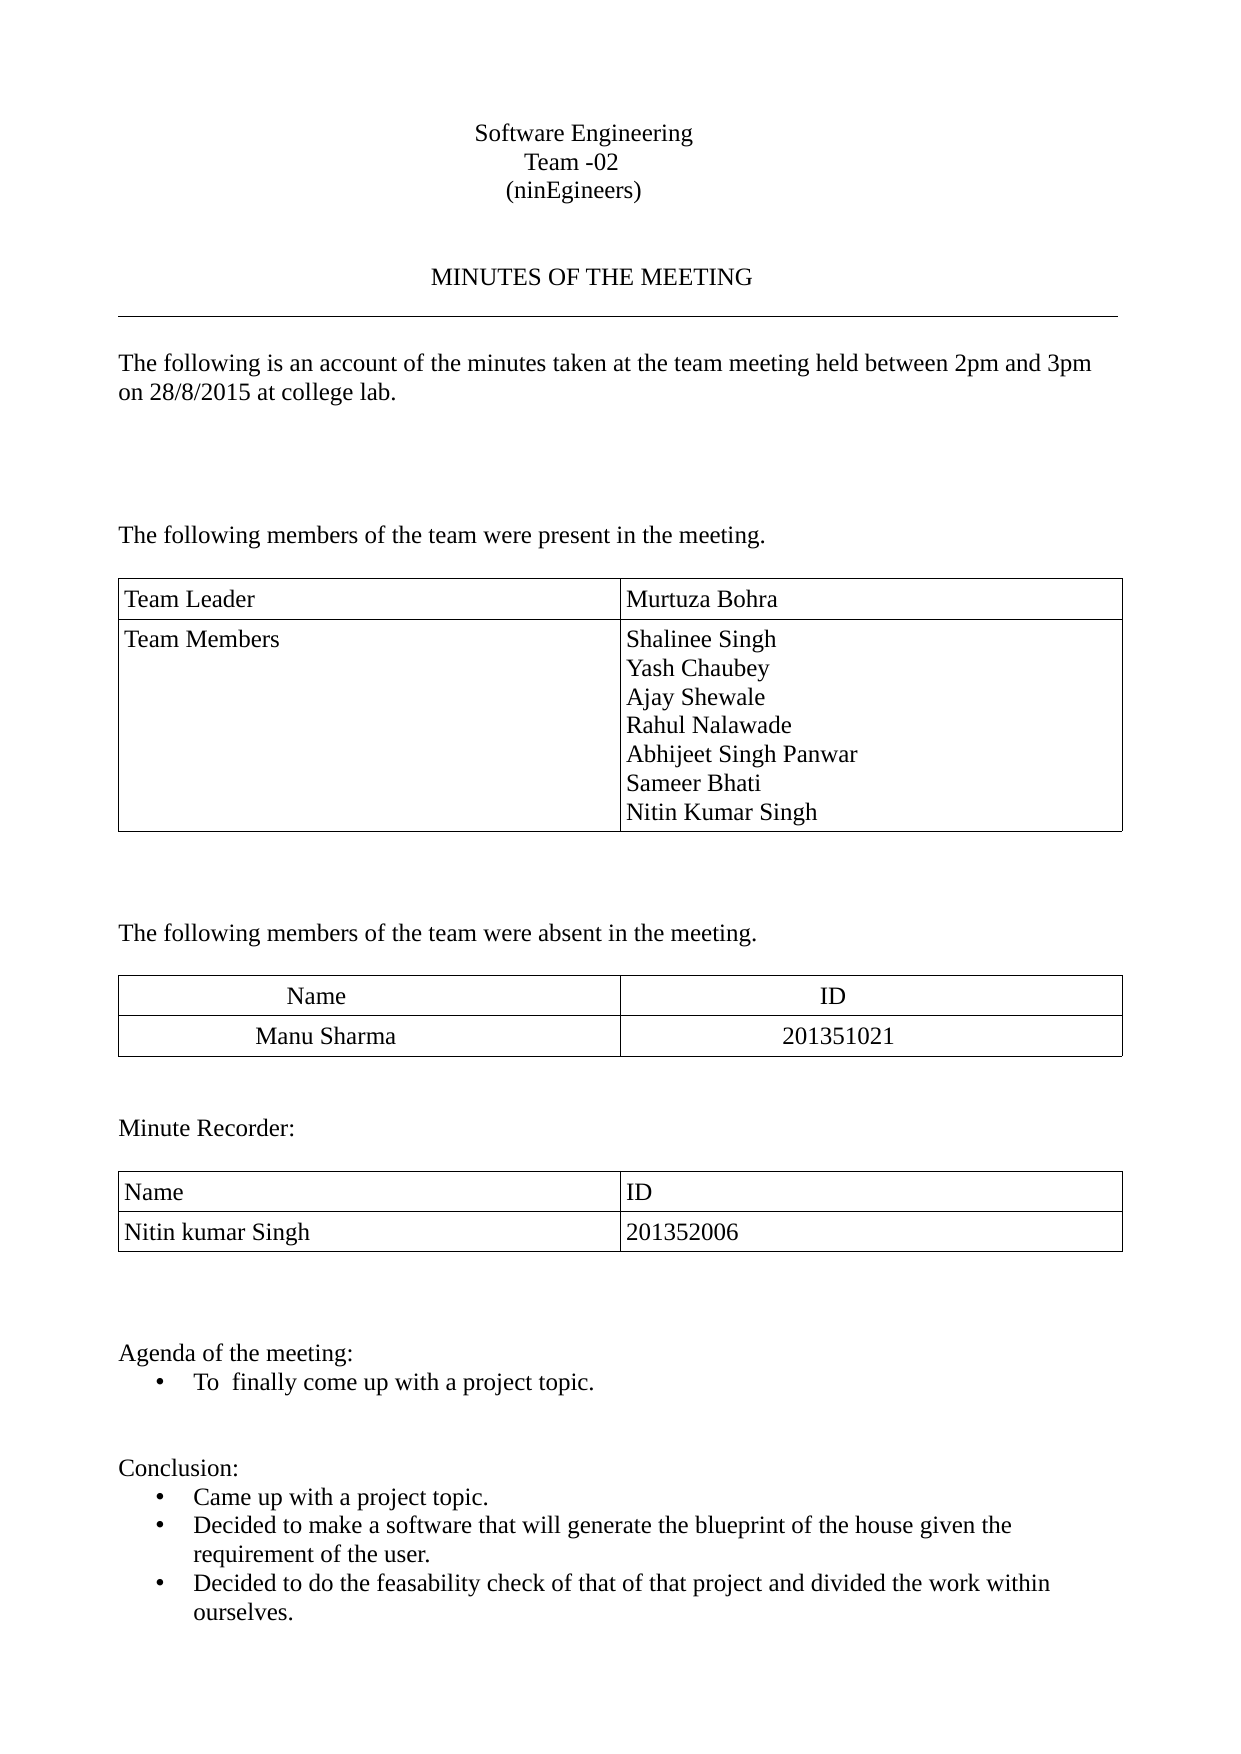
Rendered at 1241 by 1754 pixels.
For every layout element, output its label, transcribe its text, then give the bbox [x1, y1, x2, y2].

text Agenda of the meeting: [118, 1338, 1122, 1367]
text The following members of the team were present in the meeting. [118, 521, 1122, 549]
text Software Engineering [118, 118, 1122, 147]
table_cell Manu Sharma [119, 1016, 620, 1056]
list Decided to do the feasability check of that of that project and divided the work within ourselves. [156, 1568, 1122, 1625]
table_header ID [621, 976, 1122, 1015]
table_header Team Leader [119, 579, 620, 618]
table_cell Team Members [119, 620, 620, 831]
text The following members of the team were absent in the meeting. [118, 918, 1122, 946]
table_header Name [119, 976, 620, 1015]
list To finally come up with a project topic. [156, 1367, 1122, 1395]
table_cell 201351021 [621, 1016, 1122, 1056]
list Came up with a project topic. [156, 1482, 1122, 1510]
list Decided to make a software that will generate the blueprint of the house given the requirement of the user. [156, 1510, 1122, 1568]
table_header ID [621, 1172, 1122, 1211]
text (ninEgineers) [118, 176, 1122, 204]
text MINUTES OF THE MEETING [118, 262, 1122, 291]
text Minute Recorder: [118, 1113, 1122, 1142]
table_cell 201352006 [621, 1212, 1122, 1251]
text Conclusion: [118, 1453, 1122, 1482]
text Team -02 [118, 147, 1122, 176]
table_cell Nitin kumar Singh [119, 1212, 620, 1251]
text The following is an account of the minutes taken at the team meeting held between 2pm and 3pm [118, 348, 1122, 377]
text on 28/8/2015 at college lab. [118, 377, 1122, 406]
table_cell Shalinee Singh Yash Chaubey Ajay Shewale Rahul Nalawade Abhijeet Singh Panwar Sameer Bhati Nitin Kumar Singh [621, 620, 1122, 831]
table_header Murtuza Bohra [621, 579, 1122, 618]
table_header Name [119, 1172, 620, 1211]
